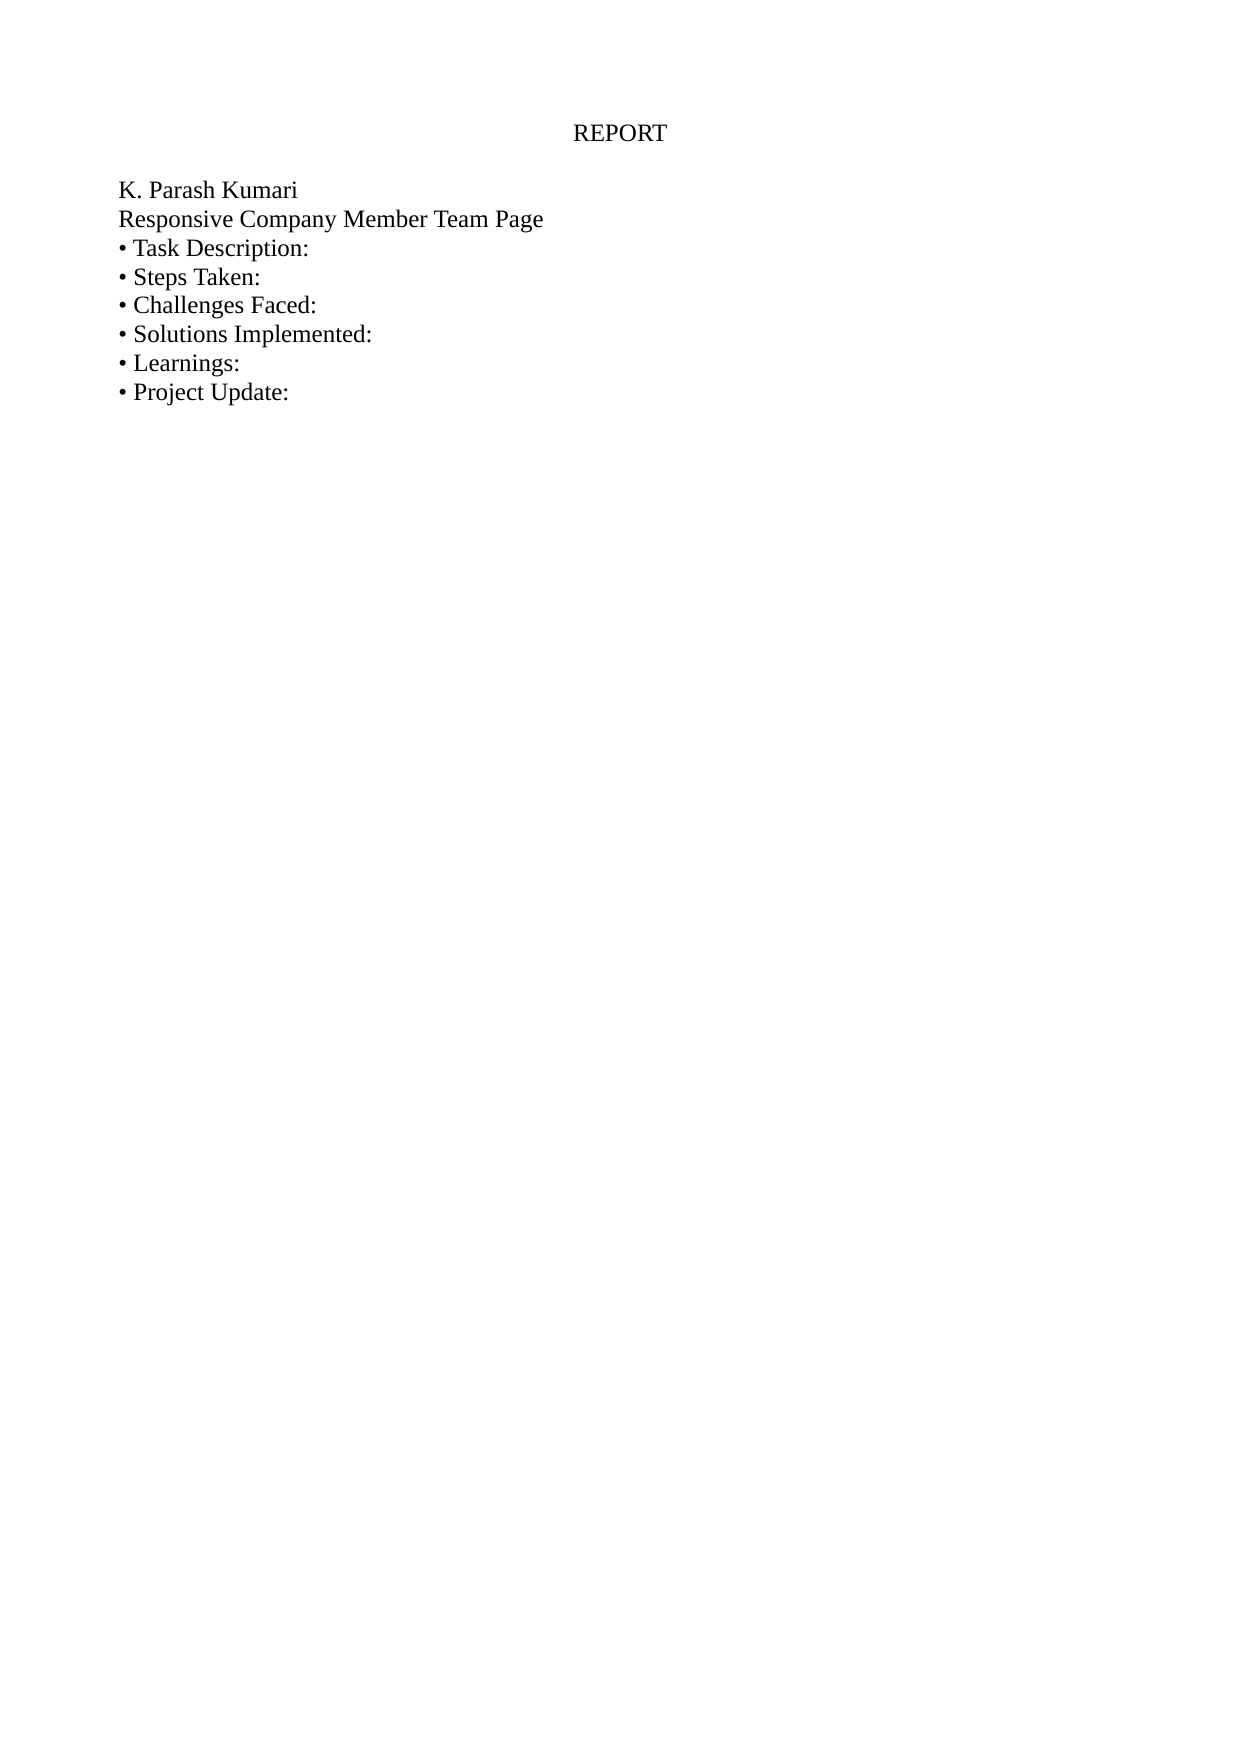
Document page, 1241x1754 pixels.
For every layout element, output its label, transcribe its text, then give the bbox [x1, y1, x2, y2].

text • Project Update: [118, 377, 1122, 406]
text Responsive Company Member Team Page [118, 204, 1122, 233]
text K. Parash Kumari [118, 176, 1122, 204]
text • Solutions Implemented: [118, 319, 1122, 348]
text • Task Description: [118, 233, 1122, 262]
text • Challenges Faced: [118, 291, 1122, 319]
text • Learnings: [118, 348, 1122, 377]
text REPORT [118, 118, 1122, 147]
text • Steps Taken: [118, 262, 1122, 291]
